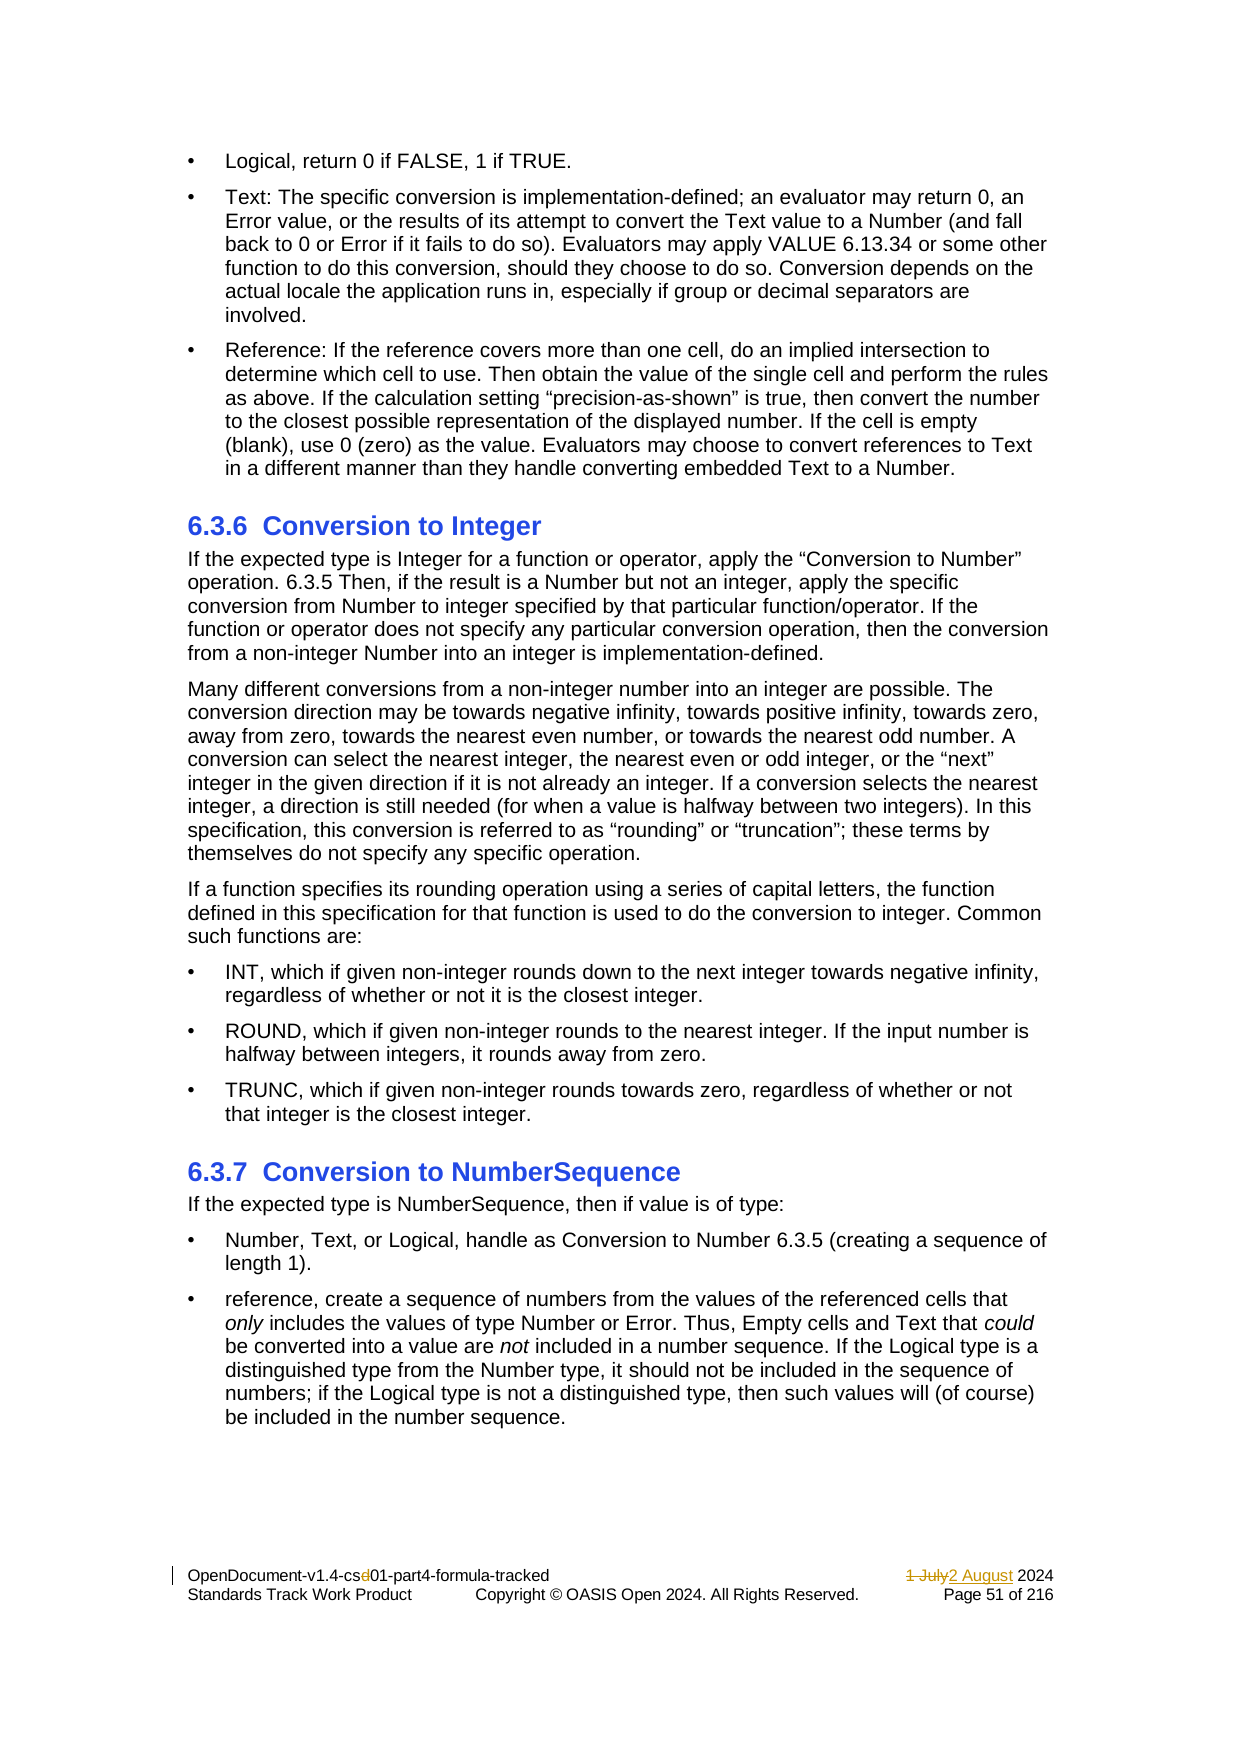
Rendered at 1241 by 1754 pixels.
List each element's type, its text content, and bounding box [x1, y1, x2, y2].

list Reference: If the reference covers more than one cell, do an implied intersection to determine which cell to use. Then obtain the value of the single cell and perform the rules as above. If the calculation setting “precision-as-shown” is true, then convert the number to the closest possible representation of the displayed number. If the cell is empty (blank), use 0 (zero) as the value. Evaluators may choose to convert references to Text in a different manner than they handle converting embedded Text to a Number. [187, 339, 1053, 480]
list Text: The specific conversion is implementation-defined; an evaluator may return 0, an Error value, or the results of its attempt to convert the Text value to a Number (and fall back to 0 or Error if it fails to do so). Evaluators may apply VALUE 6.13.34 or some other function to do this conversion, should they choose to do so. Conversion depends on the actual locale the application runs in, especially if group or decimal separators are involved. [187, 186, 1053, 327]
list TRUNC, which if given non-integer rounds towards zero, regardless of whether or not that integer is the closest integer. [187, 1078, 1053, 1126]
text If the expected type is NumberSequence, then if value is of type: [187, 1193, 1053, 1216]
list reference, create a sequence of numbers from the values of the referenced cells that only includes the values of type Number or Error. Thus, Empty cells and Text that could be converted into a value are not included in a number sequence. If the Logical type is a distinguished type from the Number type, it should not be included in the sequence of numbers; if the Logical type is not a distinguished type, then such values will (of course) be included in the number sequence. [187, 1287, 1053, 1429]
text If a function specifies its rounding operation using a series of capital letters, the function defined in this specification for that function is used to do the conversion to integer. Common such functions are: [187, 877, 1053, 948]
list Logical, return 0 if FALSE, 1 if TRUE. [187, 150, 1053, 173]
text Many different conversions from a non-integer number into an integer are possible. The conversion direction may be towards negative infinity, towards positive infinity, towards zero, away from zero, towards the nearest even number, or towards the nearest odd number. A conversion can select the nearest integer, the nearest even or odd integer, or the “next” integer in the given direction if it is not already an integer. If a conversion selects the nearest integer, a direction is still needed (for when a value is halfway between two integers). In this specification, this conversion is referred to as “rounding” or “truncation”; these terms by themselves do not specify any specific operation. [187, 677, 1053, 865]
list INT, which if given non-integer rounds down to the next integer towards negative infinity, regardless of whether or not it is the closest integer. [187, 960, 1053, 1007]
list Number, Text, or Logical, handle as Conversion to Number 6.3.5 (creating a sequence of length 1). [187, 1228, 1053, 1275]
subtitle Conversion to NumberSequence [187, 1157, 1053, 1187]
subtitle Conversion to Integer [187, 511, 1053, 541]
text If the expected type is Integer for a function or operator, apply the “Conversion to Number” operation. 6.3.5 Then, if the result is a Number but not an integer, apply the specific conversion from Number to integer specified by that particular function/operator. If the function or operator does not specify any particular conversion operation, then the conversion from a non-integer Number into an integer is implementation-defined. [187, 547, 1053, 665]
list ROUND, which if given non-integer rounds to the nearest integer. If the input number is halfway between integers, it rounds away from zero. [187, 1019, 1053, 1066]
